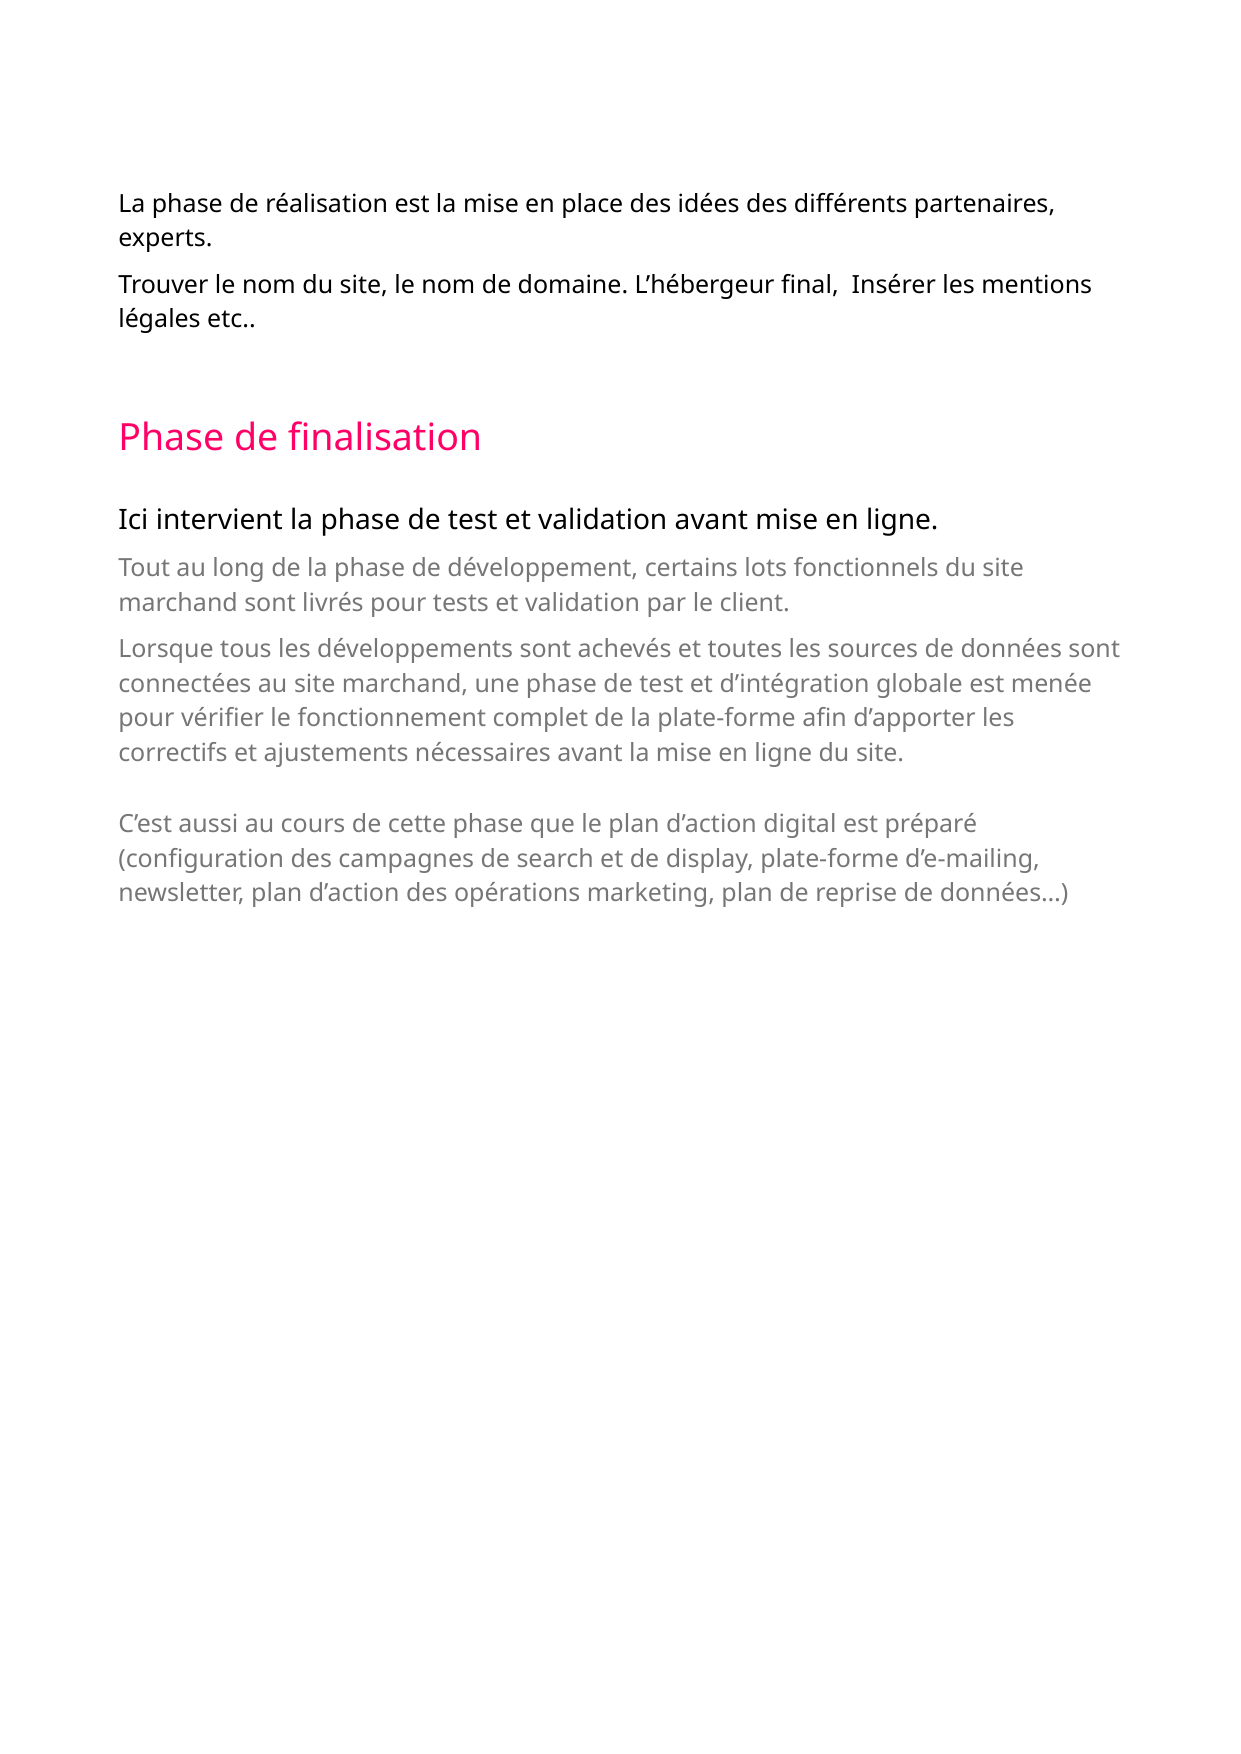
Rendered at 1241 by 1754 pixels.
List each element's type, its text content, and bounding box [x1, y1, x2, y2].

text La phase de réalisation est la mise en place des idées des différents partenaires, experts. [118, 186, 1122, 254]
text C’est aussi au cours de cette phase que le plan d’action digital est préparé (configuration des campagnes de search et de display, plate-forme d’e-mailing, newsletter, plan d’action des opérations marketing, plan de reprise de données…) [118, 806, 1122, 909]
text Phase de finalisation [118, 411, 1122, 462]
text Trouver le nom du site, le nom de domaine. L’hébergeur final, Insérer les mentions légales etc.. [118, 267, 1122, 335]
subtitle Ici intervient la phase de test et validation avant mise en ligne. [118, 499, 1122, 538]
text Tout au long de la phase de développement, certains lots fonctionnels du site marchand sont livrés pour tests et validation par le client. [118, 550, 1122, 618]
text Lorsque tous les développements sont achevés et toutes les sources de données sont connectées au site marchand, une phase de test et d’intégration globale est menée pour vérifier le fonctionnement complet de la plate-forme afin d’apporter les correctifs et ajustements nécessaires avant la mise en ligne du site. [118, 631, 1122, 768]
